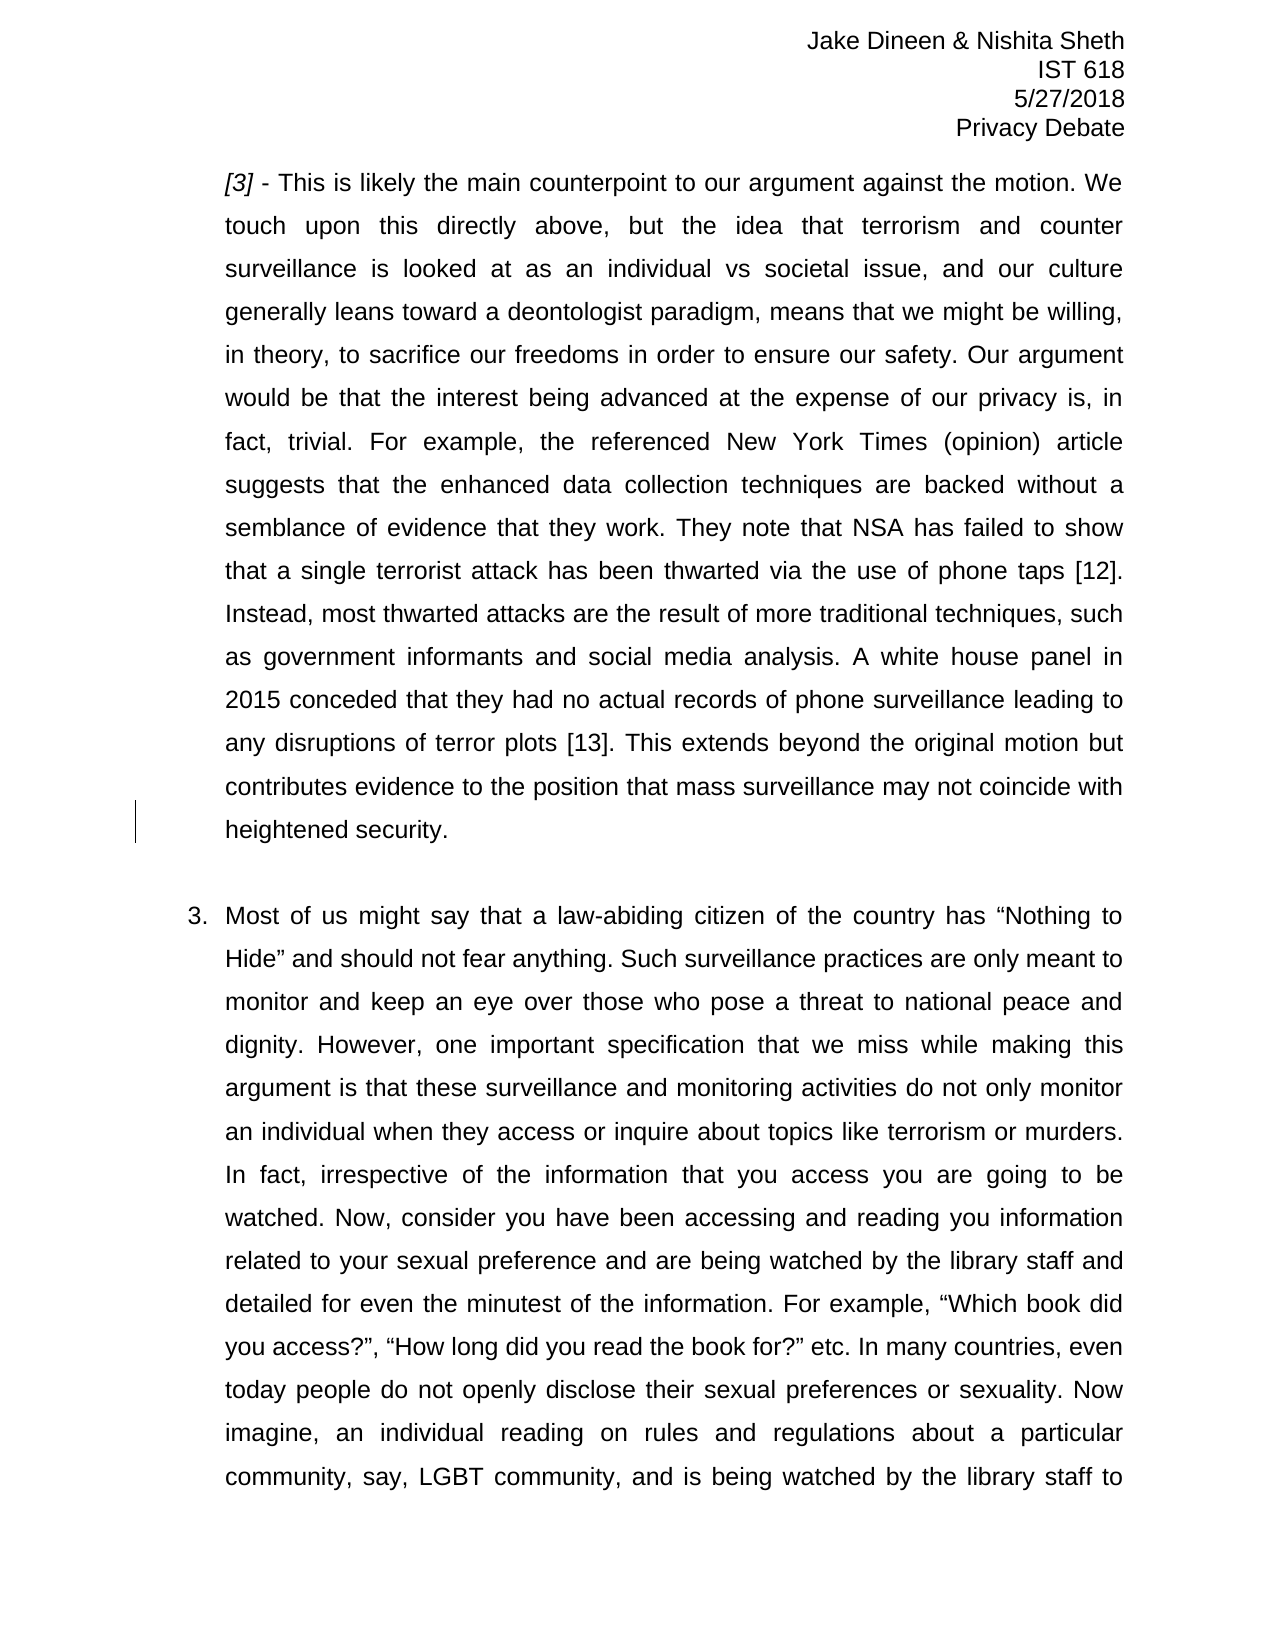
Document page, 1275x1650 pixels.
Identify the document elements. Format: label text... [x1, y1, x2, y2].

list Most of us might say that a law-abiding citizen of the country has “Nothing to Hide” and should not fear anything. Such surveillance practices are only meant to monitor and keep an eye over those who pose a threat to national peace and dignity. However, one important specification that we miss while making this argument is that these surveillance and monitoring activities do not only monitor an individual when they access or inquire about topics like terrorism or murders. In fact, irrespective of the information that you access you are going to be watched. Now, consider you have been accessing and reading you information related to your sexual preference and are being watched by the library staff and detailed for even the minutest of the information. For example, “Which book did you access?”, “How long did you read the book for?” etc. In many countries, even today people do not openly disclose their sexual preferences or sexuality. Now imagine, an individual reading on rules and regulations about a particular community, say, LGBT community, and is being watched by the library staff to [187, 901, 1125, 1490]
list [3] - This is likely the main counterpoint to our argument against the motion. We touch upon this directly above, but the idea that terrorism and counter surveillance is looked at as an individual vs societal issue, and our culture generally leans toward a deontologist paradigm, means that we might be willing, in theory, to sacrifice our freedoms in order to ensure our safety. Our argument would be that the interest being advanced at the expense of our privacy is, in fact, trivial. For example, the referenced New York Times (opinion) article suggests that the enhanced data collection techniques are backed without a semblance of evidence that they work. They note that NSA has failed to show that a single terrorist attack has been thwarted via the use of phone taps [12]. Instead, most thwarted attacks are the result of more traditional techniques, such as government informants and social media analysis. A white house panel in 2015 conceded that they had no actual records of phone surveillance leading to any disruptions of terror plots [13]. This extends beyond the original motion but contributes evidence to the position that mass surveillance may not coincide with heightened security. [187, 168, 1125, 843]
